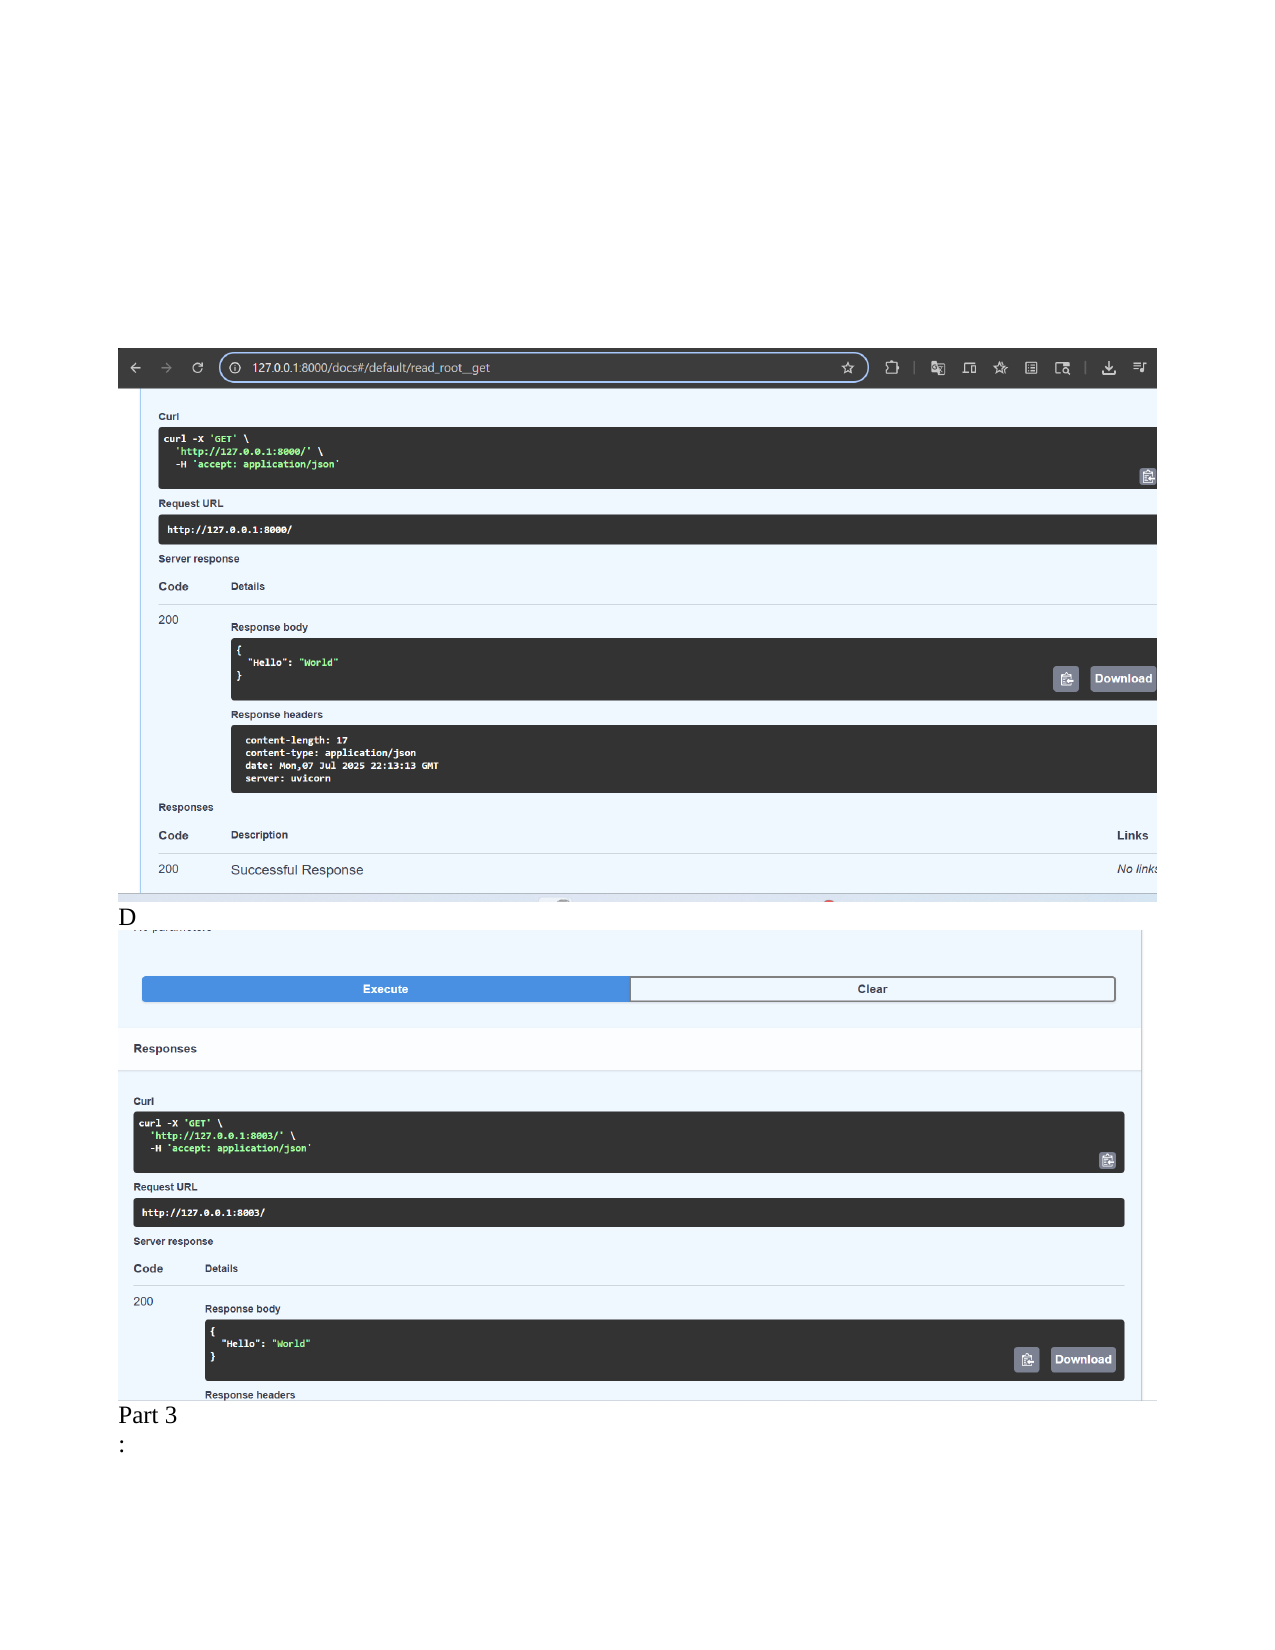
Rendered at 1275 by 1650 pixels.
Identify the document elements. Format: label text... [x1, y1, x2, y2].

picture [118, 930, 1157, 1401]
picture [118, 348, 1157, 902]
text Part 3 : [118, 1401, 1157, 1458]
text D [118, 902, 1157, 930]
